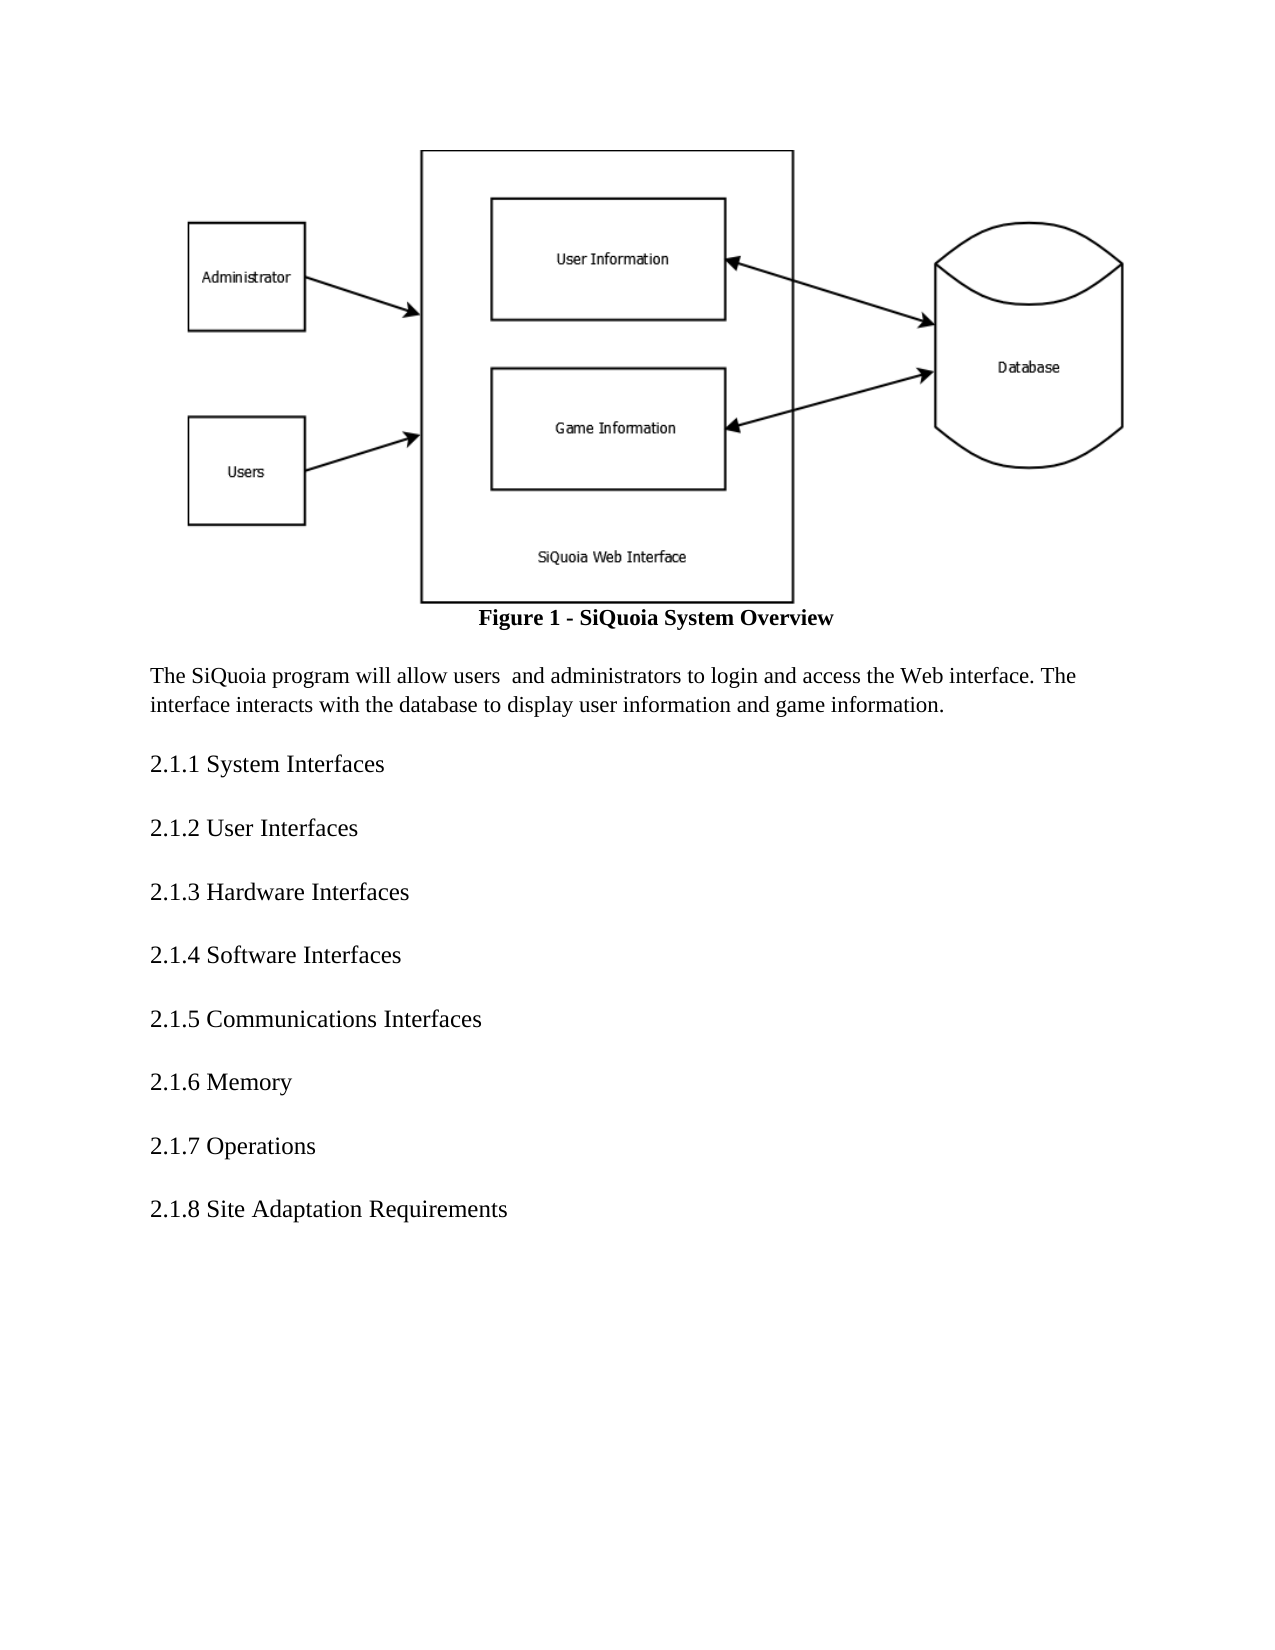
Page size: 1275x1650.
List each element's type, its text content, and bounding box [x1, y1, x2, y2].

subtitle 2.1.1 System Interfaces [150, 751, 1125, 778]
picture [187, 150, 1125, 605]
subtitle 2.1.8 Site Adaptation Requirements [150, 1195, 1125, 1223]
subtitle 2.1.2 User Interfaces [150, 814, 1125, 842]
subtitle 2.1.3 Hardware Interfaces [150, 878, 1125, 905]
subtitle 2.1.5 Communications Interfaces [150, 1005, 1125, 1032]
subtitle 2.1.7 Operations [150, 1132, 1125, 1159]
subtitle 2.1.4 Software Interfaces [150, 941, 1125, 969]
text Figure 1 - SiQuoia System Overview [187, 605, 1125, 630]
subtitle 2.1.6 Memory [150, 1068, 1125, 1096]
text The SiQuoia program will allow users and administrators to login and access the Web interface. The interface interacts with the database to display user information and game information. [150, 663, 1125, 718]
